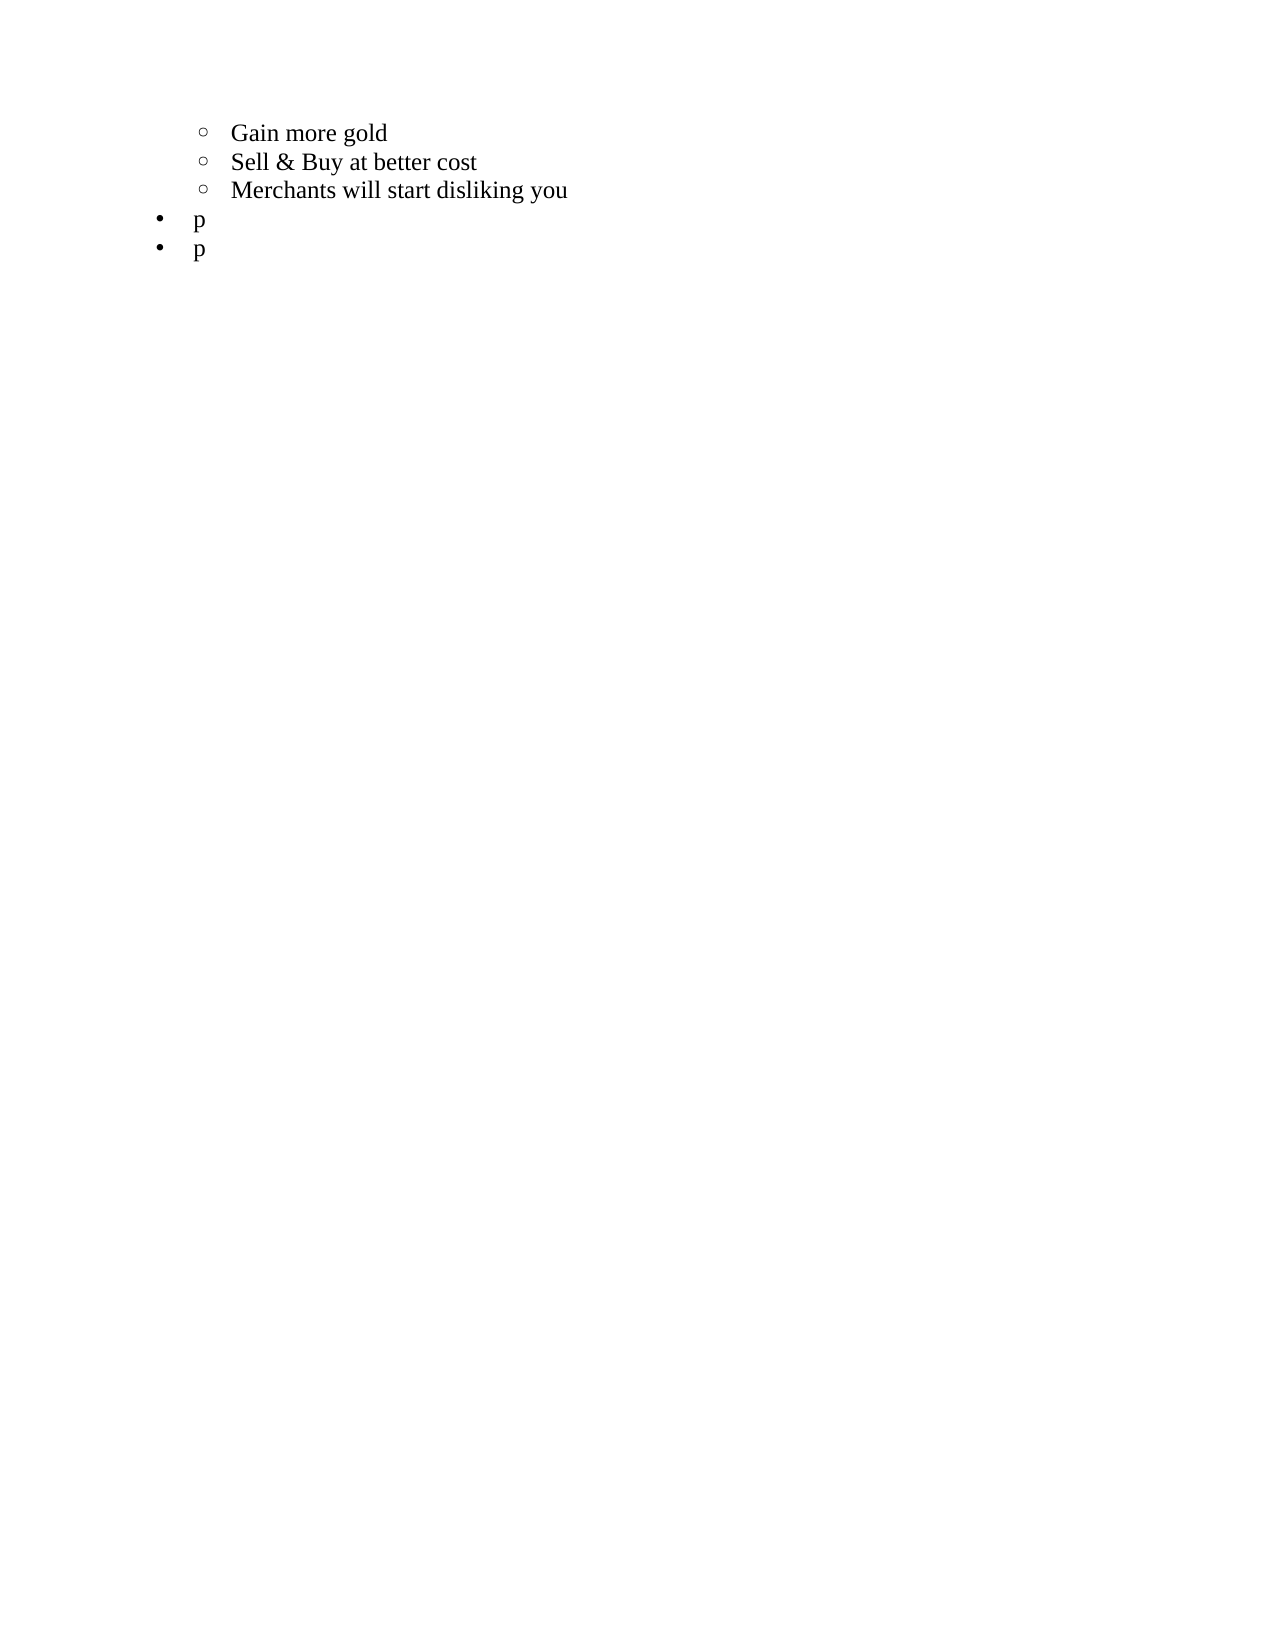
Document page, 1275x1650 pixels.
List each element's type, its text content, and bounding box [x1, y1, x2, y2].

list p [156, 233, 1157, 262]
list Sell & Buy at better cost [193, 147, 1157, 176]
list Merchants will start disliking you [193, 176, 1157, 204]
list Gain more gold [193, 118, 1157, 147]
list p [156, 204, 1157, 233]
